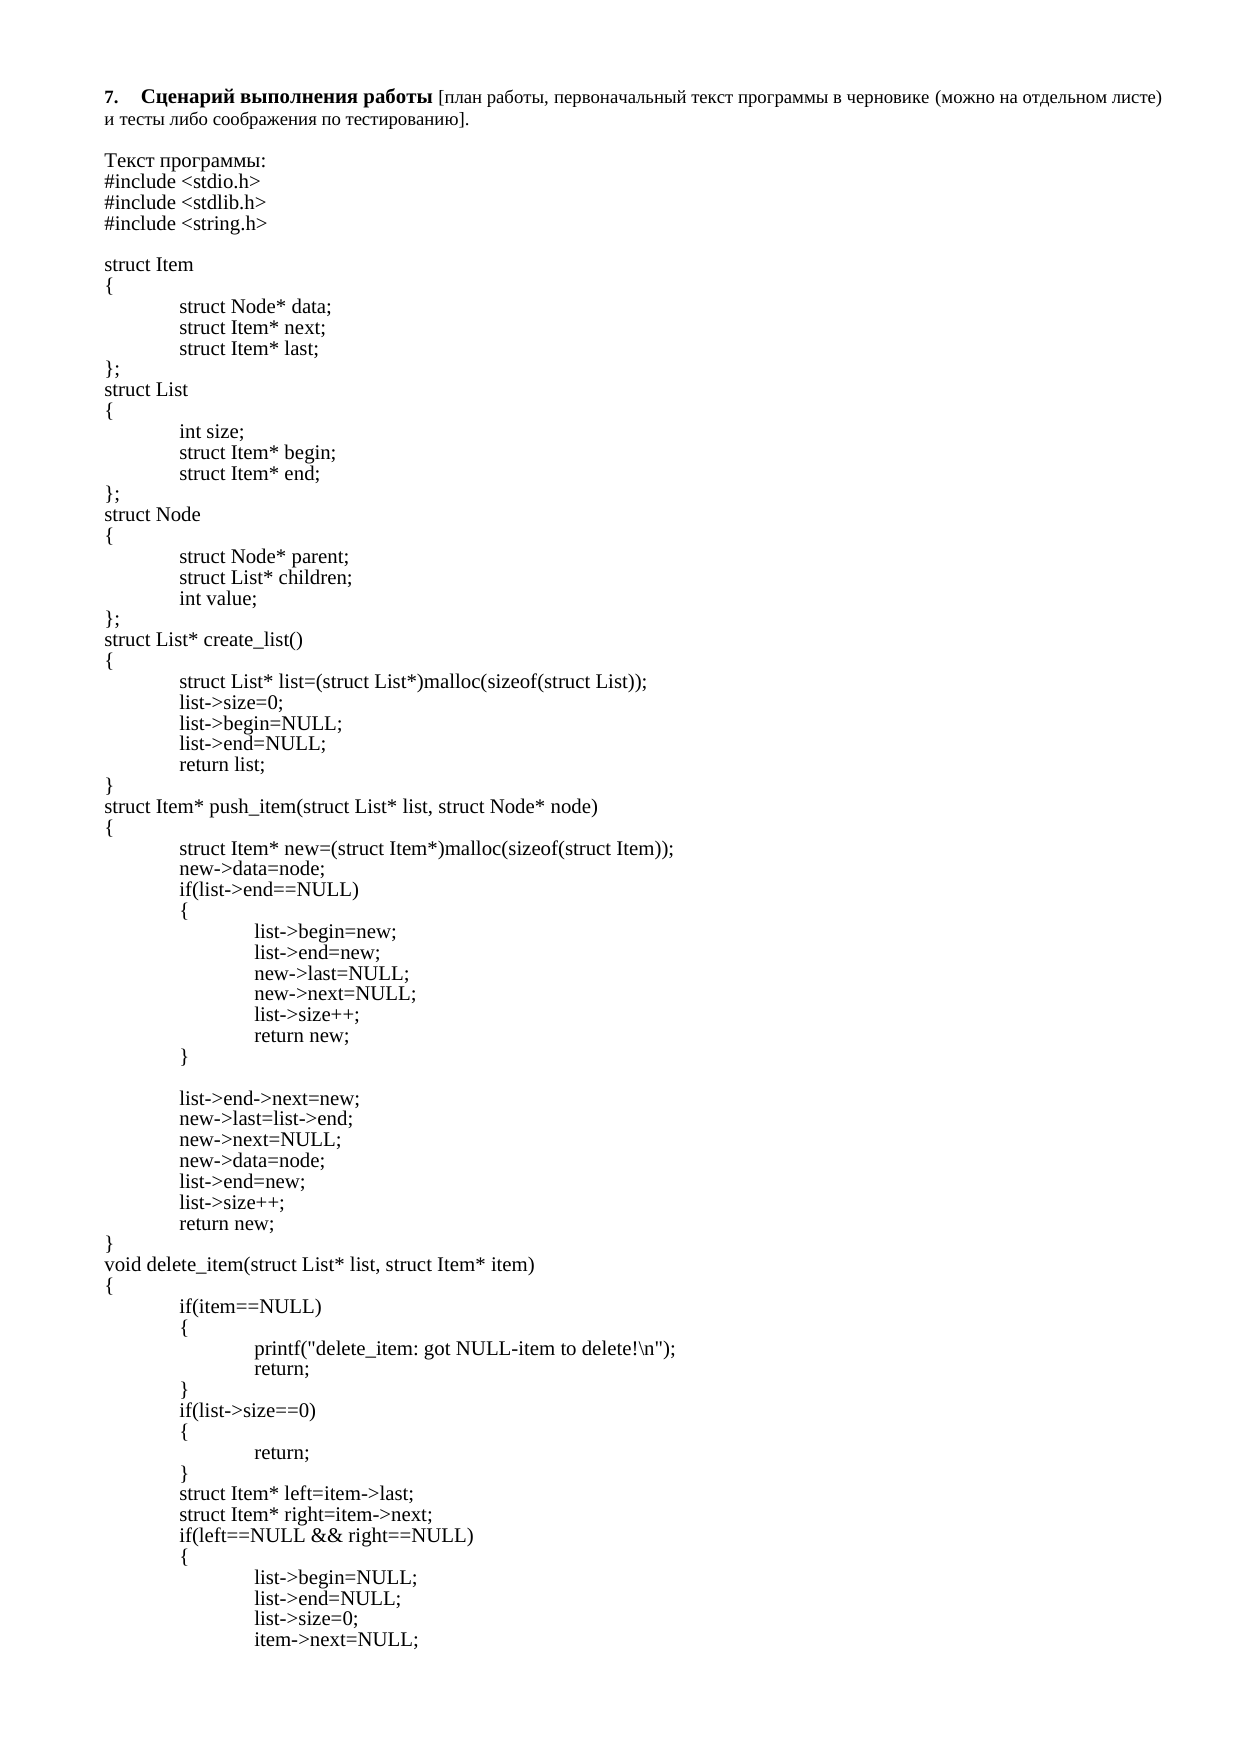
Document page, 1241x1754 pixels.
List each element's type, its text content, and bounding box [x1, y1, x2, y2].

text Текст программы: [104, 151, 1173, 172]
text list->size++; [104, 1005, 1173, 1026]
text { [104, 1547, 1173, 1567]
text if(list->size==0) [104, 1401, 1173, 1422]
text new->data=node; [104, 859, 1173, 880]
text item->next=NULL; [104, 1630, 1173, 1651]
text struct Node* data; [104, 297, 1173, 317]
text struct Item* new=(struct Item*)malloc(sizeof(struct Item)); [104, 838, 1173, 859]
text if(item==NULL) [104, 1297, 1173, 1317]
text struct List* list=(struct List*)malloc(sizeof(struct List)); [104, 672, 1173, 692]
text list->size=0; [104, 692, 1173, 713]
text void delete_item(struct List* list, struct Item* item) [104, 1255, 1173, 1276]
text #include <string.h> [104, 213, 1173, 234]
text } [104, 1380, 1173, 1401]
text new->next=NULL; [104, 984, 1173, 1005]
text list->begin=new; [104, 922, 1173, 942]
text struct List [104, 380, 1173, 401]
text list->end=new; [104, 942, 1173, 963]
text list->size++; [104, 1192, 1173, 1213]
text return new; [104, 1026, 1173, 1047]
text list->begin=NULL; [104, 1567, 1173, 1588]
text struct Item* right=item->next; [104, 1505, 1173, 1526]
text return list; [104, 755, 1173, 776]
text } [104, 1234, 1173, 1255]
text struct List* create_list() [104, 630, 1173, 651]
text new->last=list->end; [104, 1109, 1173, 1130]
text #include <stdlib.h> [104, 192, 1173, 213]
text new->data=node; [104, 1151, 1173, 1172]
text return; [104, 1442, 1173, 1463]
list Сценарий выполнения работы [план работы, первоначальный текст программы в черновике (можно на отдельном листе) и тесты либо соображения по тестированию]. [104, 87, 1173, 130]
text { [104, 1317, 1173, 1338]
text { [104, 1422, 1173, 1442]
text { [104, 817, 1173, 838]
text { [104, 651, 1173, 672]
text list->size=0; [104, 1609, 1173, 1630]
text list->end=NULL; [104, 734, 1173, 755]
text struct Item [104, 255, 1173, 276]
text list->end=new; [104, 1172, 1173, 1192]
text } [104, 776, 1173, 797]
text struct Node [104, 505, 1173, 526]
text } [104, 1047, 1173, 1067]
text struct Item* push_item(struct List* list, struct Node* node) [104, 797, 1173, 817]
text return; [104, 1359, 1173, 1380]
text #include <stdio.h> [104, 172, 1173, 192]
text list->end->next=new; [104, 1088, 1173, 1109]
text if(list->end==NULL) [104, 880, 1173, 901]
text printf("delete_item: got NULL-item to delete!\n"); [104, 1338, 1173, 1359]
text { [104, 901, 1173, 922]
text struct Node* parent; [104, 547, 1173, 567]
text new->last=NULL; [104, 963, 1173, 984]
text { [104, 276, 1173, 297]
text struct Item* last; [104, 338, 1173, 359]
text new->next=NULL; [104, 1130, 1173, 1151]
text }; [104, 484, 1173, 505]
text list->begin=NULL; [104, 713, 1173, 734]
text struct List* children; [104, 567, 1173, 588]
text int value; [104, 588, 1173, 609]
text }; [104, 359, 1173, 380]
text struct Item* end; [104, 463, 1173, 484]
text struct Item* left=item->last; [104, 1484, 1173, 1505]
text { [104, 526, 1173, 547]
text return new; [104, 1213, 1173, 1234]
text struct Item* next; [104, 317, 1173, 338]
text { [104, 1276, 1173, 1297]
text struct Item* begin; [104, 442, 1173, 463]
text } [104, 1463, 1173, 1484]
text { [104, 401, 1173, 422]
text if(left==NULL && right==NULL) [104, 1526, 1173, 1547]
text }; [104, 609, 1173, 630]
text int size; [104, 422, 1173, 442]
text list->end=NULL; [104, 1588, 1173, 1609]
